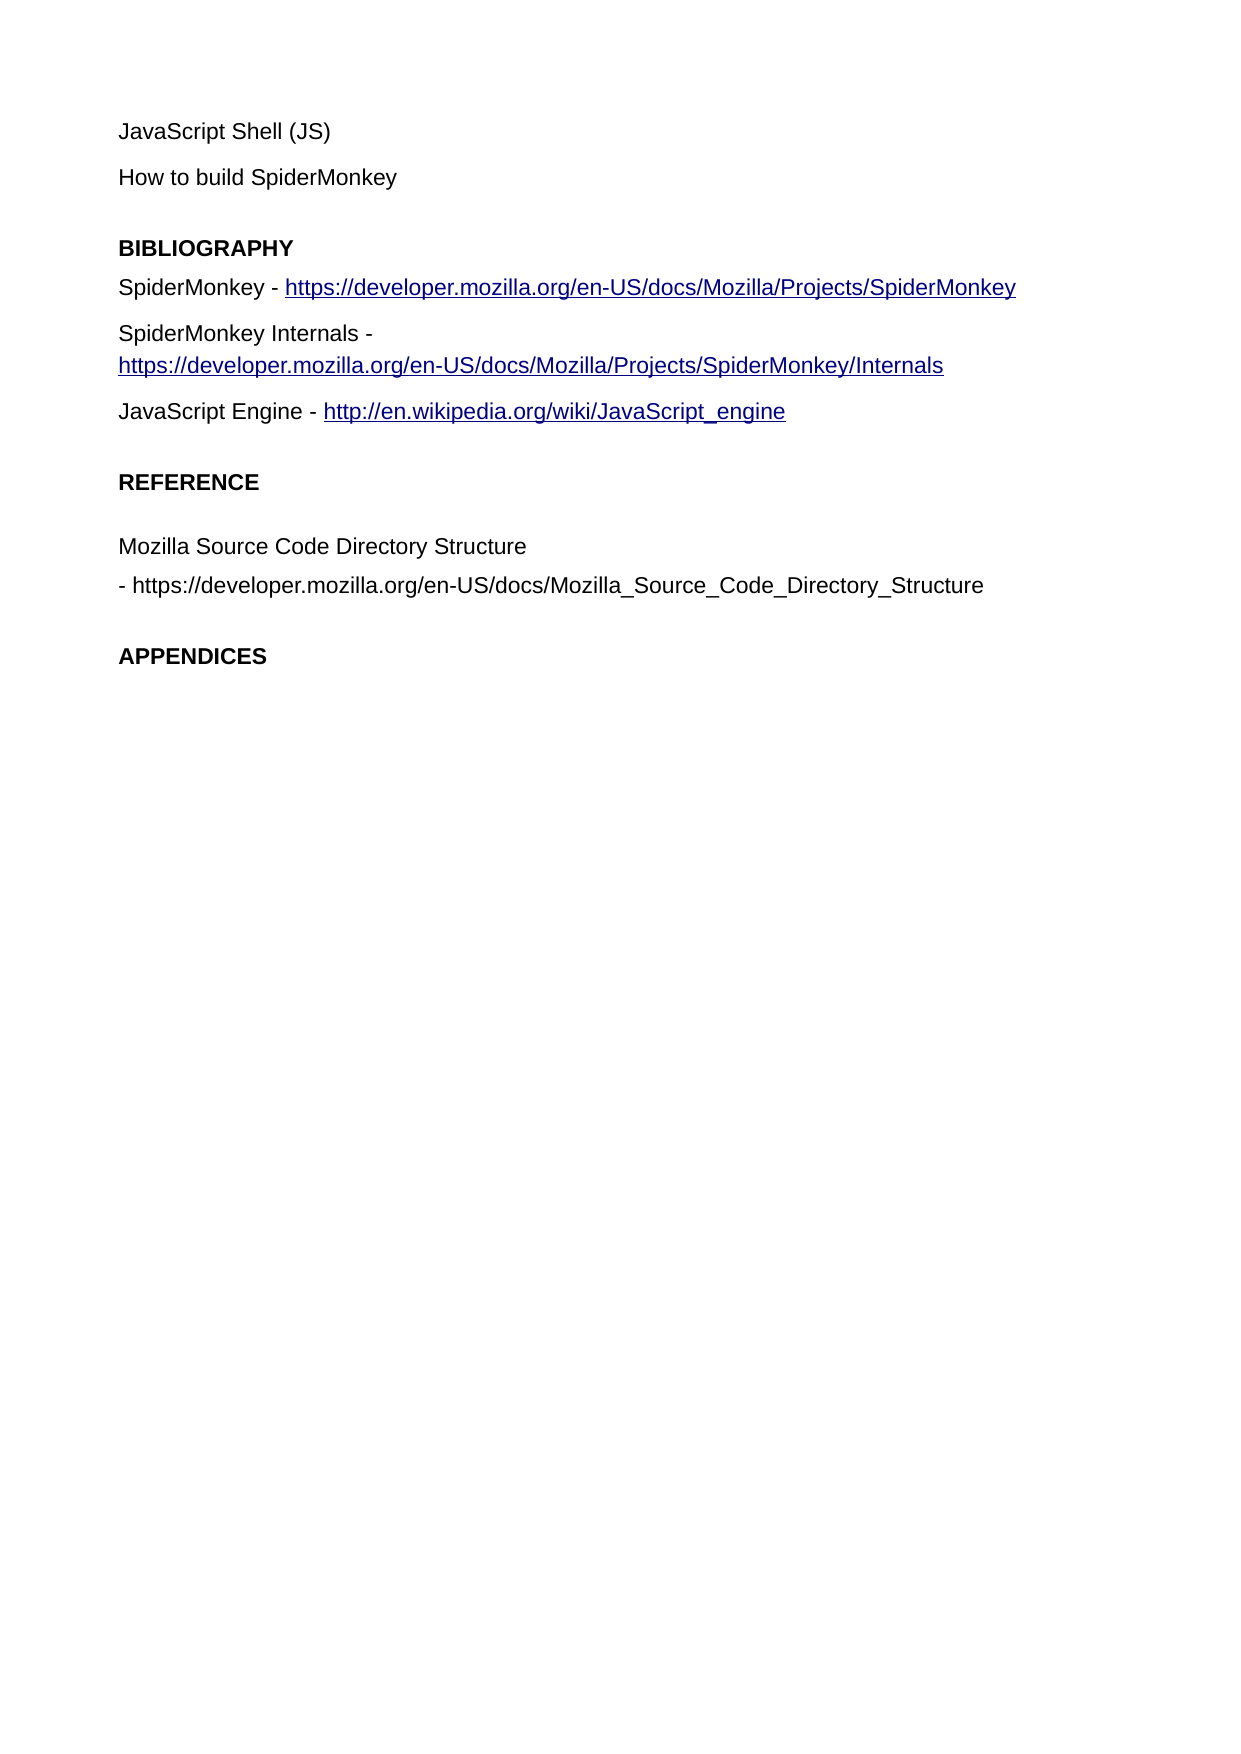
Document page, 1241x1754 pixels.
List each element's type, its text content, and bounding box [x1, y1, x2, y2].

subtitle Mozilla Source Code Directory Structure [118, 533, 1122, 559]
text How to build SpiderMonkey [118, 164, 1122, 191]
text JavaScript Engine - http://en.wikipedia.org/wiki/JavaScript_engine [118, 398, 1122, 424]
text - https://developer.mozilla.org/en-US/docs/Mozilla_Source_Code_Directory_Structure [118, 572, 1122, 598]
text SpiderMonkey Internals - https://developer.mozilla.org/en-US/docs/Mozilla/Projects/SpiderMonkey/Internals [118, 320, 1122, 378]
subtitle APPENDICES [118, 643, 1122, 669]
subtitle BIBLIOGRAPHY [118, 235, 1122, 262]
text SpiderMonkey - https://developer.mozilla.org/en-US/docs/Mozilla/Projects/SpiderMonkey [118, 274, 1122, 301]
subtitle REFERENCE [118, 469, 1122, 496]
text JavaScript Shell (JS) [118, 118, 1122, 144]
